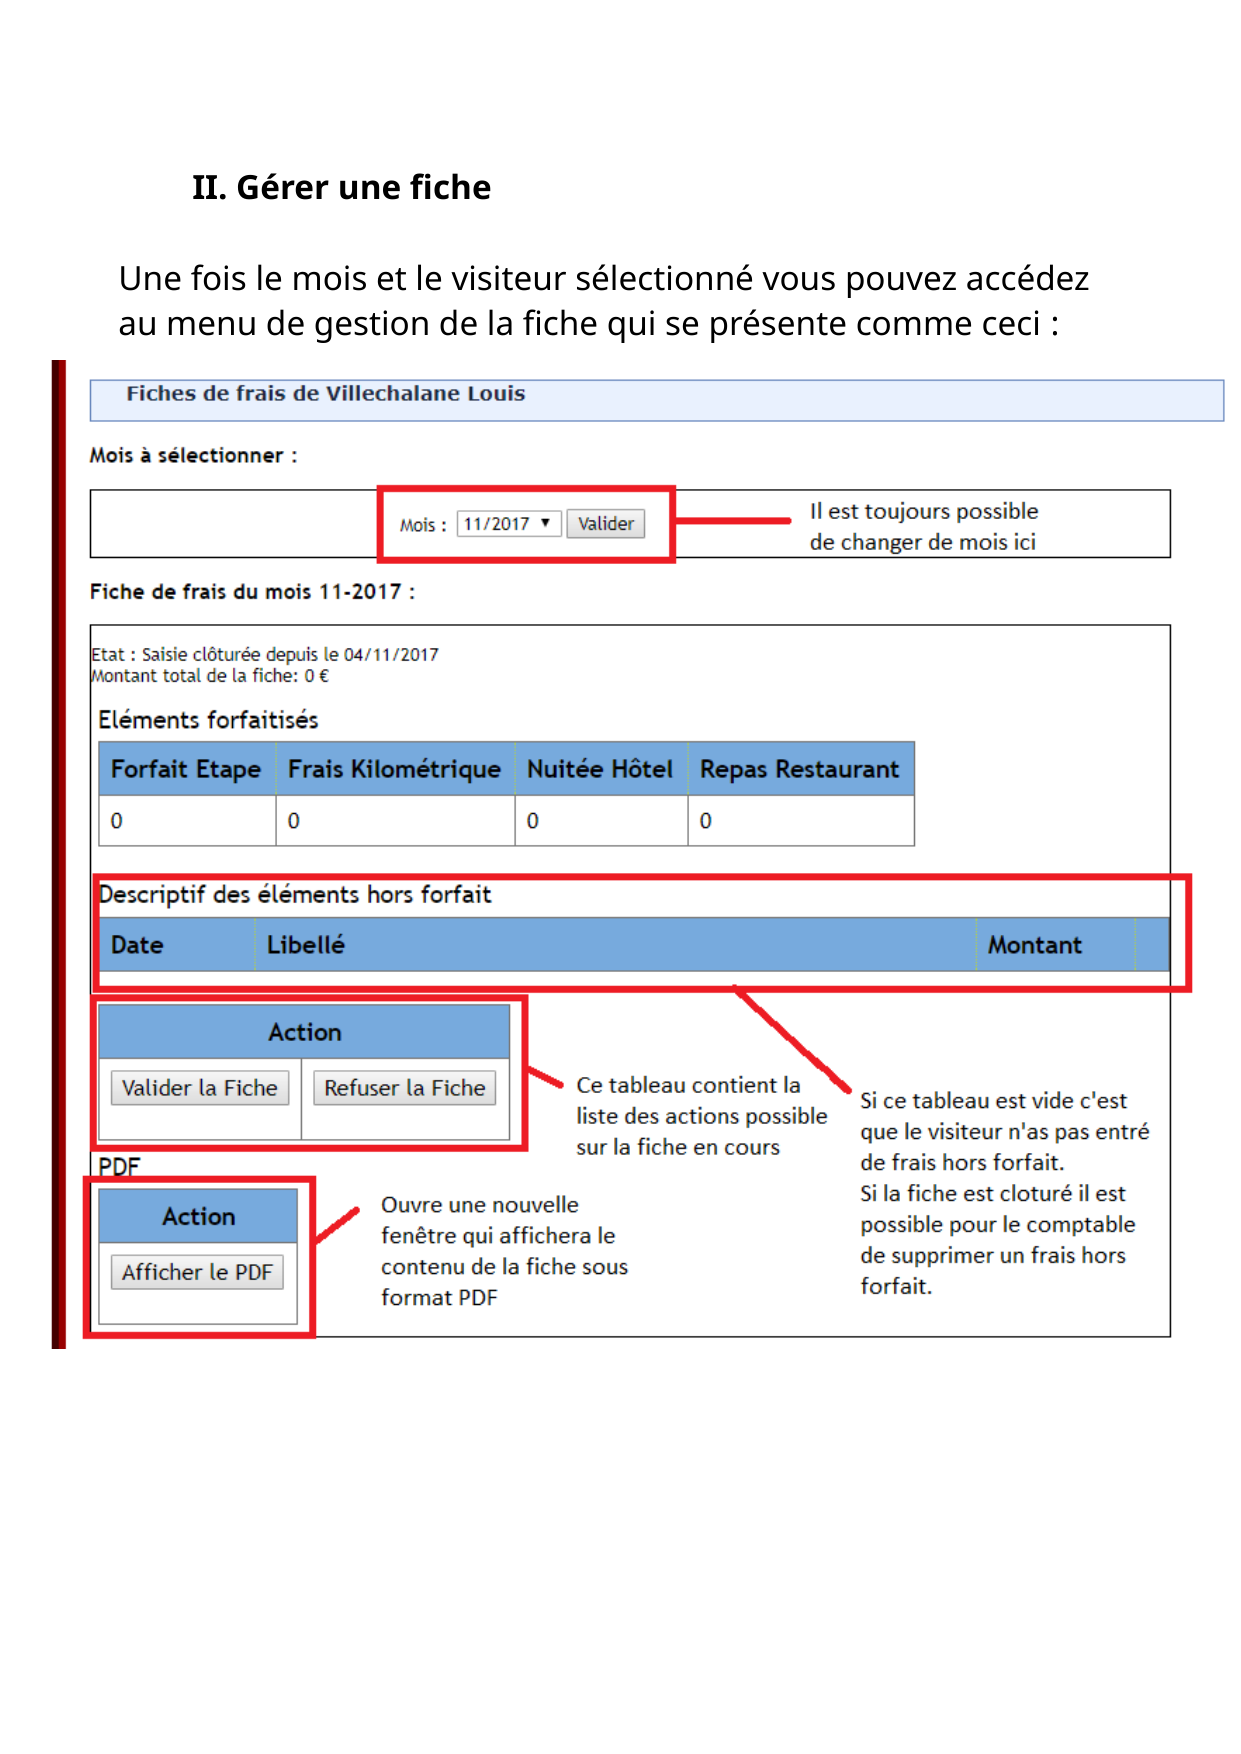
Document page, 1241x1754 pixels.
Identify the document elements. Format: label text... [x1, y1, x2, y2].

text Une fois le mois et le visiteur sélectionné vous pouvez accédez au menu de gestion de la fiche qui se présente comme ceci : [118, 254, 1122, 345]
text II. Gérer une fiche [118, 163, 1122, 209]
picture [0, 360, 1236, 1349]
